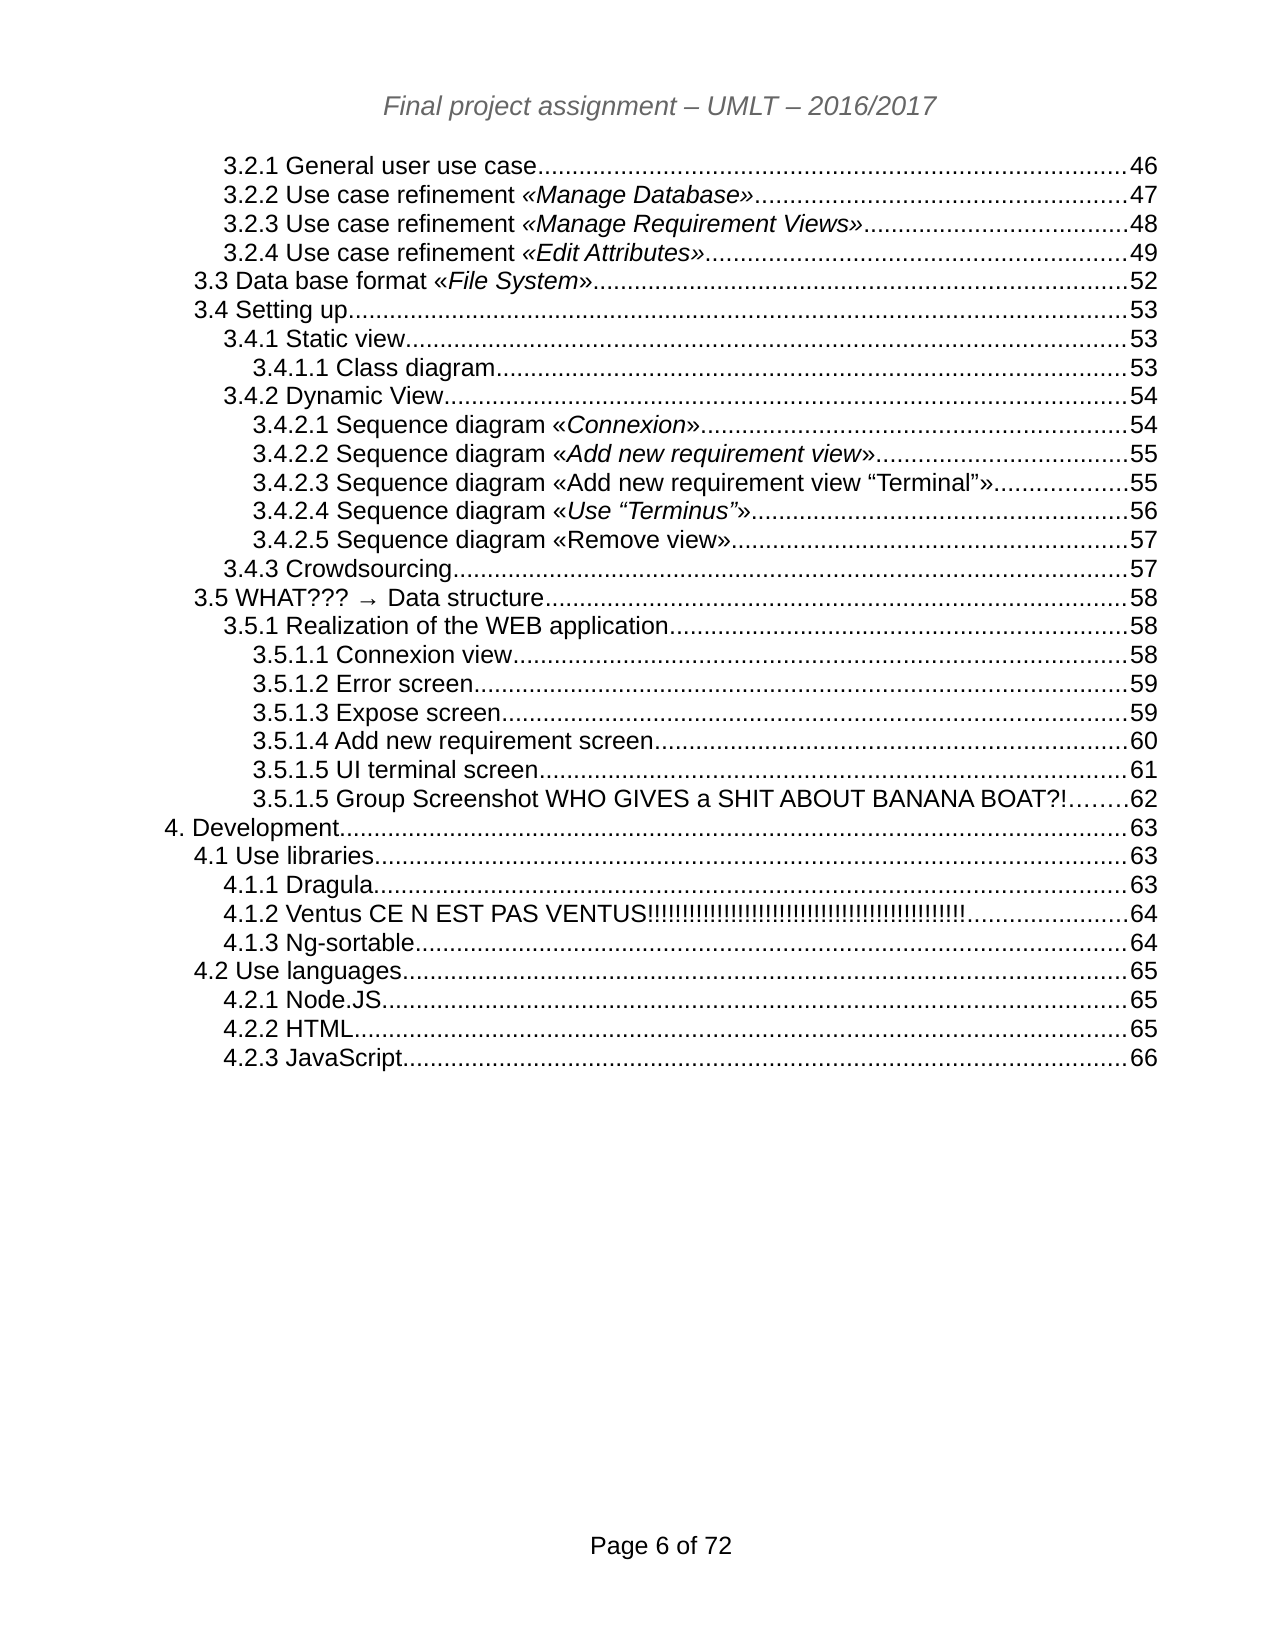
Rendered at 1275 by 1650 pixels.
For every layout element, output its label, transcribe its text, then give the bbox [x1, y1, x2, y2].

text 3.4.2.5 Sequence diagram «Remove view» 57 [252, 525, 1158, 554]
text 3.4.1.1 Class diagram 53 [252, 352, 1158, 381]
text 4.1.1 Dragula 63 [223, 870, 1158, 899]
text 3.2.3 Use case refinement «Manage Requirement Views» 48 [223, 209, 1158, 237]
text 4.2 Use languages 65 [193, 956, 1158, 985]
text 3.4.3 Crowdsourcing 57 [223, 554, 1158, 582]
text 3.4.2.1 Sequence diagram «Connexion» 54 [252, 410, 1158, 439]
text 4.2.2 HTML 65 [223, 1014, 1158, 1042]
text 3.4.1 Static view 53 [223, 324, 1158, 352]
text 4.2.1 Node.JS 65 [223, 985, 1158, 1014]
text 3.2.2 Use case refinement «Manage Database» 47 [223, 180, 1158, 209]
text 4.1.2 Ventus CE N EST PAS VENTUS!!!!!!!!!!!!!!!!!!!!!!!!!!!!!!!!!!!!!!!!!!!!!! 64 [223, 899, 1158, 927]
text 3.5.1.5 Group Screenshot WHO GIVES a SHIT ABOUT BANANA BOAT?! 62 [252, 784, 1158, 812]
text 3.4 Setting up 53 [193, 295, 1158, 324]
text 4.1 Use libraries 63 [193, 841, 1158, 870]
text 3.5.1.4 Add new requirement screen 60 [252, 726, 1158, 755]
text 3.2.1 General user use case 46 [223, 151, 1158, 180]
text 3.4.2.3 Sequence diagram «Add new requirement view “Terminal”» 55 [252, 467, 1158, 496]
text 3.5.1 Realization of the WEB application 58 [223, 611, 1158, 640]
text 3.4.2.2 Sequence diagram «Add new requirement view» 55 [252, 439, 1158, 467]
text 3.2.4 Use case refinement «Edit Attributes» 49 [223, 237, 1158, 266]
text 3.5.1.3 Expose screen 59 [252, 697, 1158, 726]
text 3.3 Data base format «File System» 52 [193, 266, 1158, 295]
text 3.5.1.1 Connexion view 58 [252, 640, 1158, 669]
text 3.4.2.4 Sequence diagram «Use “Terminus”» 56 [252, 496, 1158, 525]
text 3.5 WHAT??? → Data structure 58 [193, 582, 1158, 611]
text 3.5.1.5 UI terminal screen 61 [252, 755, 1158, 784]
text 3.5.1.2 Error screen 59 [252, 669, 1158, 697]
text 3.4.2 Dynamic View 54 [223, 381, 1158, 410]
text 4.2.3 JavaScript 66 [223, 1042, 1158, 1071]
text 4. Development 63 [164, 812, 1158, 841]
text 4.1.3 Ng-sortable 64 [223, 927, 1158, 956]
